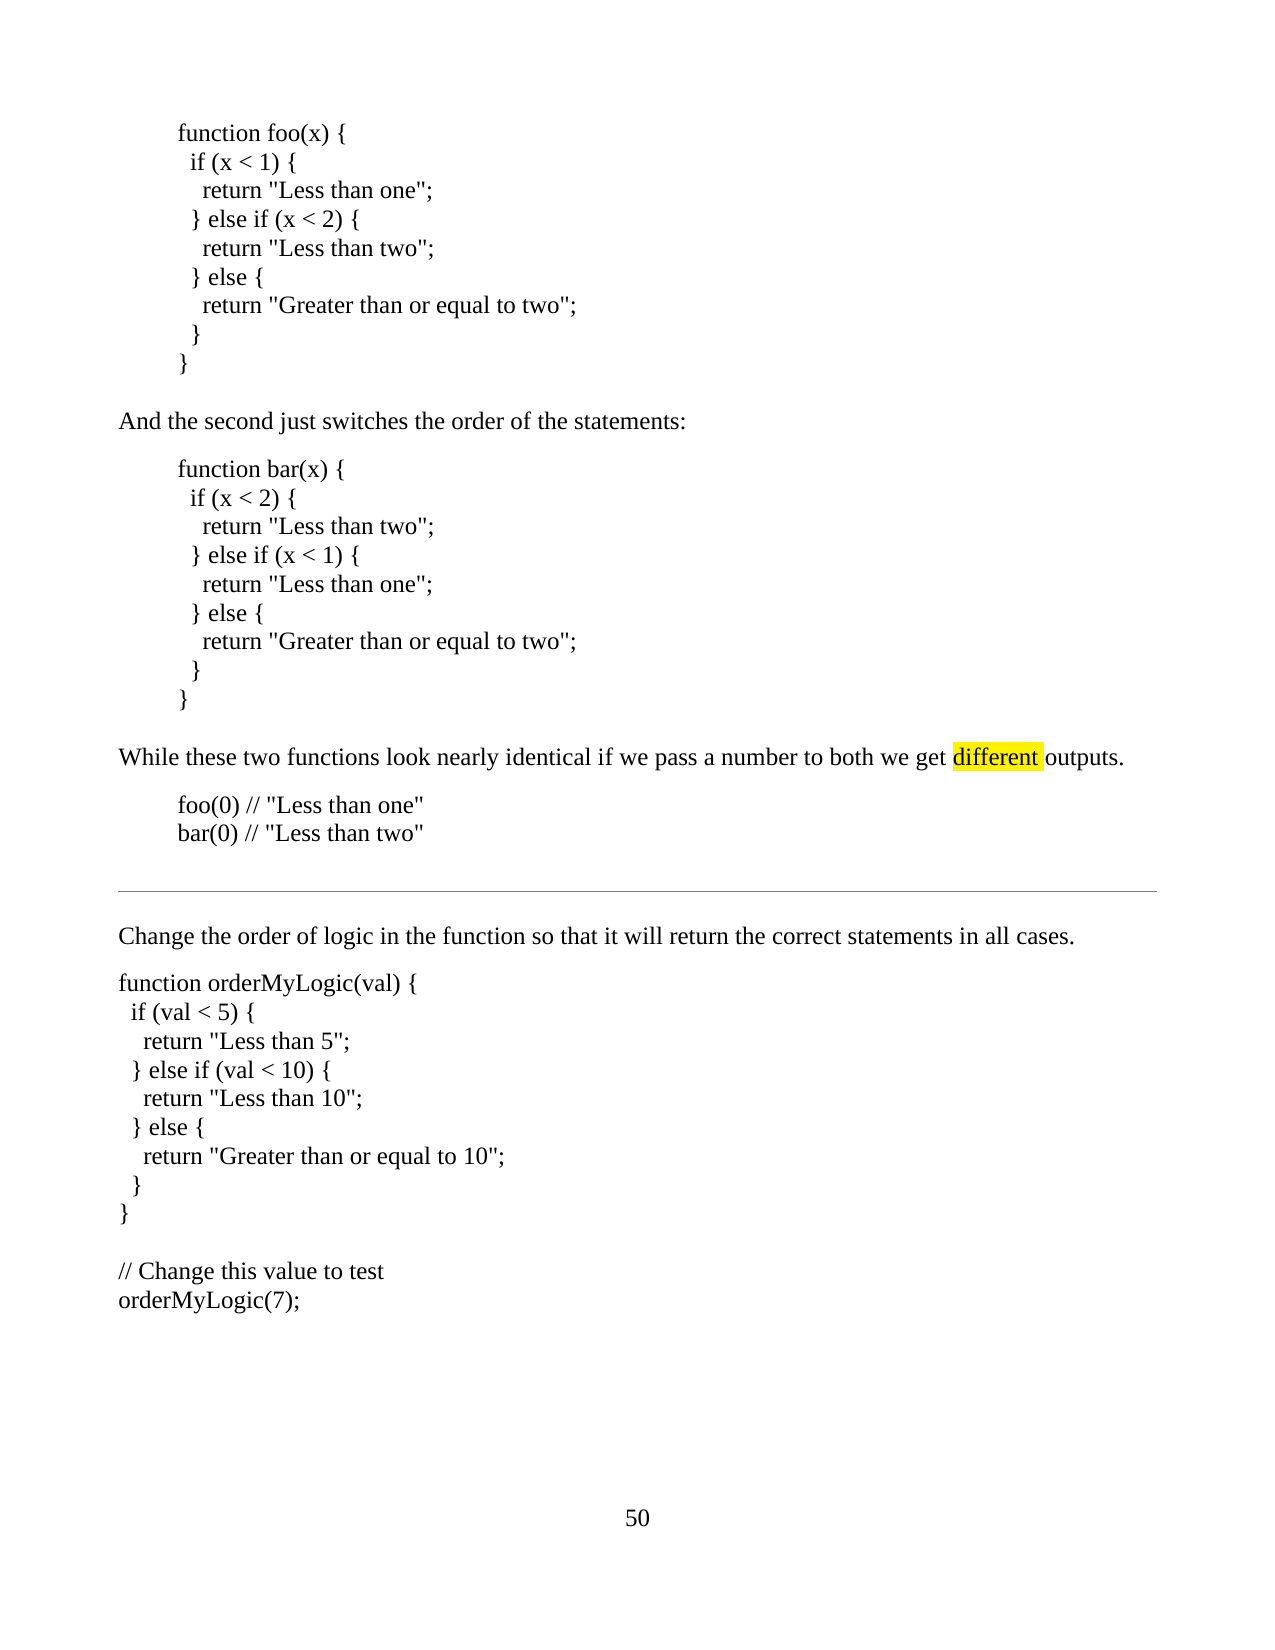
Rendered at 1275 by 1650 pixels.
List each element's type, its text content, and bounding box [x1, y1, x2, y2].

text } else { [118, 1112, 1157, 1141]
text // Change this value to test [118, 1256, 1157, 1285]
text return "Greater than or equal to 10"; [118, 1141, 1157, 1170]
text And the second just switches the order of the statements: [118, 406, 1157, 435]
text orderMyLogic(7); [118, 1285, 1157, 1313]
text foo(0) // "Less than one" bar(0) // "Less than two" [177, 790, 1098, 847]
text function bar(x) { if (x < 2) { return "Less than two"; } else if (x < 1) { return "Less than one"; } else { return "Greater than or equal to two"; } } [177, 454, 1098, 713]
text } [118, 1170, 1157, 1198]
text While these two functions look nearly identical if we pass a number to both we get different outputs. [118, 742, 1157, 771]
text } [118, 1198, 1157, 1227]
text function orderMyLogic(val) { [118, 968, 1157, 997]
text } else if (val < 10) { [118, 1055, 1157, 1083]
text if (val < 5) { [118, 997, 1157, 1026]
text return "Less than 10"; [118, 1083, 1157, 1112]
text return "Less than 5"; [118, 1026, 1157, 1055]
text Change the order of logic in the function so that it will return the correct statements in all cases. [118, 921, 1157, 950]
text function foo(x) { if (x < 1) { return "Less than one"; } else if (x < 2) { return "Less than two"; } else { return "Greater than or equal to two"; } } [177, 118, 1098, 377]
